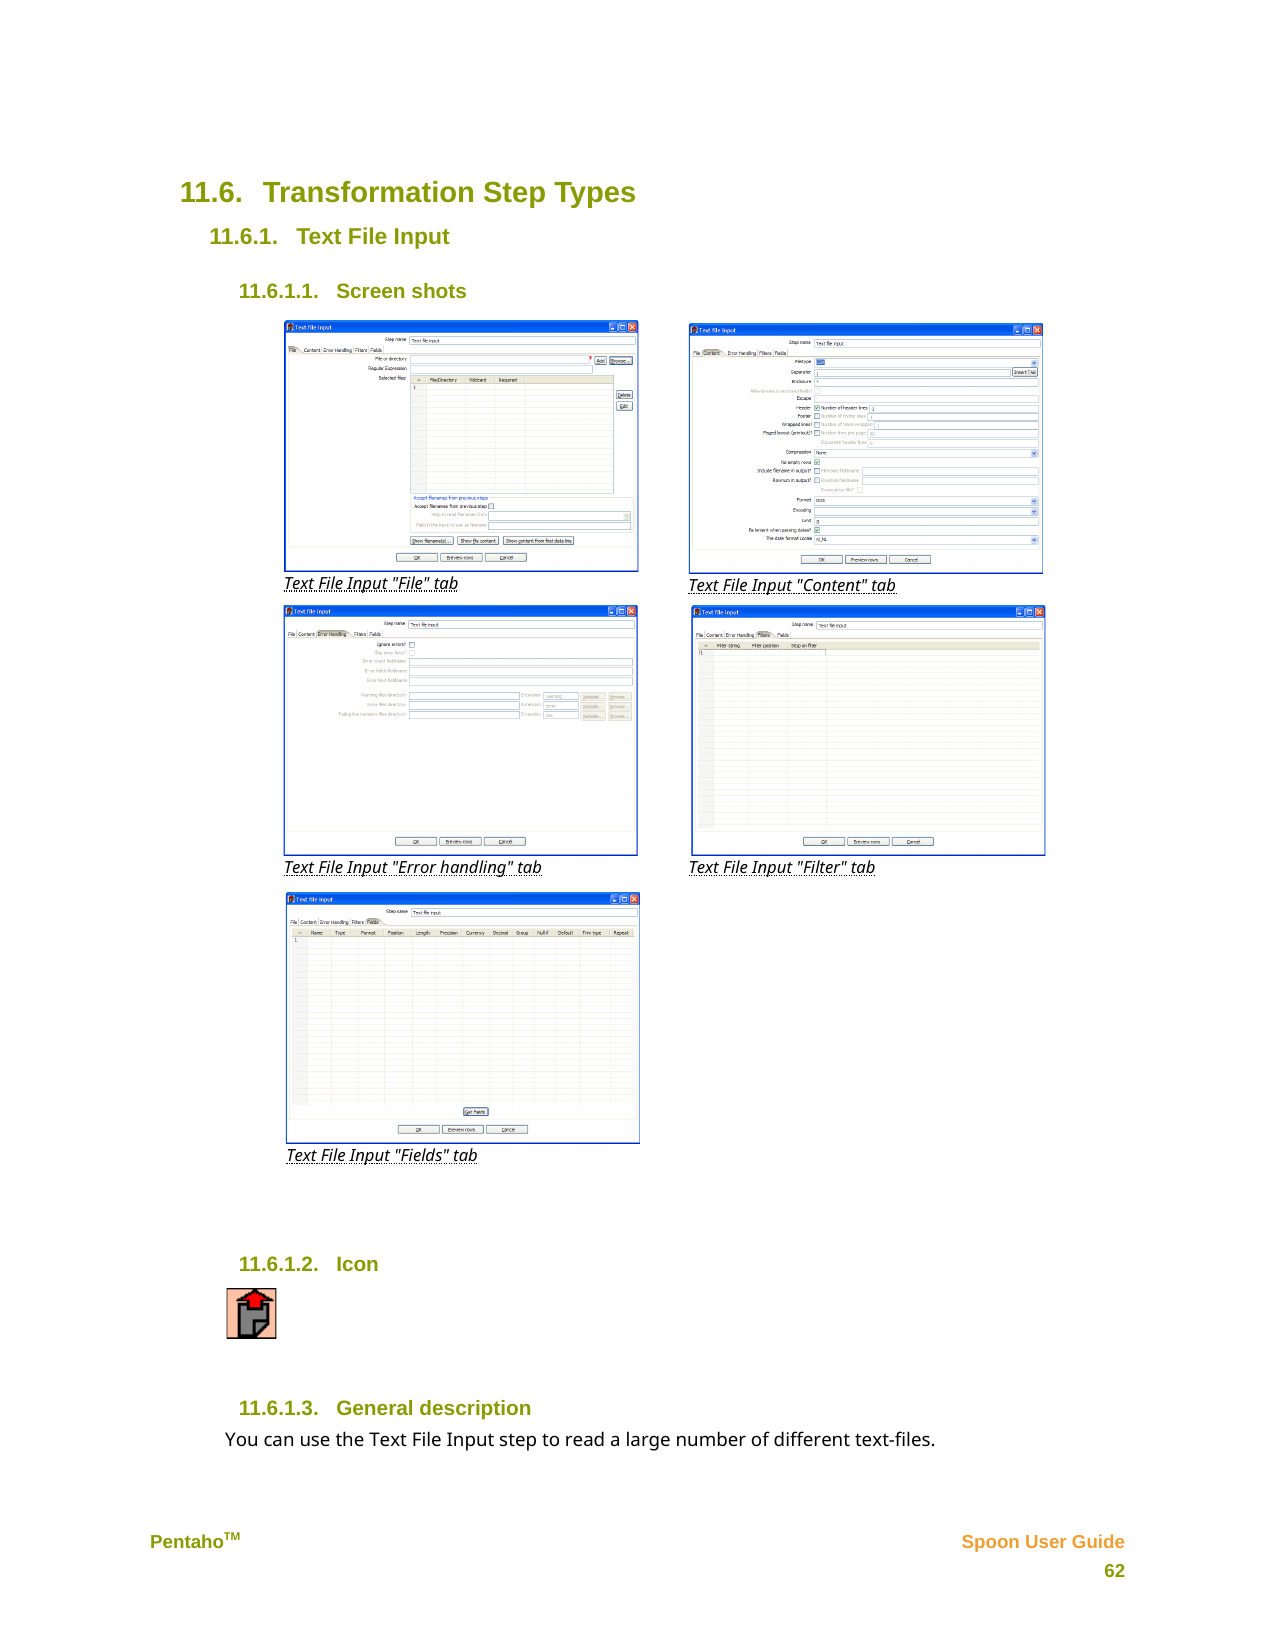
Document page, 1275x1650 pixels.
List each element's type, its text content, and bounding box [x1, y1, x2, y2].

text Text File Input "File" tab [283, 321, 611, 594]
text Text File Input "Filter" tab [688, 605, 1011, 878]
picture [691, 605, 1046, 856]
text You can use the Text File Input step to read a large number of different text-files. [225, 1423, 1125, 1453]
picture [284, 320, 639, 572]
text Text File Input "Fields" tab [286, 1144, 611, 1166]
subtitle Transformation Step Types [179, 175, 1125, 210]
subtitle General description [239, 1388, 1125, 1423]
picture [283, 605, 638, 856]
picture [688, 323, 1043, 574]
subtitle Icon [239, 1243, 1125, 1278]
text Text File Input "Content" tab [688, 574, 1012, 597]
text Text File Input "Error handling" tab [283, 856, 609, 878]
subtitle Text File Input [209, 217, 1125, 252]
subtitle Screen shots [239, 271, 1125, 305]
picture [226, 1288, 277, 1339]
picture [285, 892, 640, 1144]
